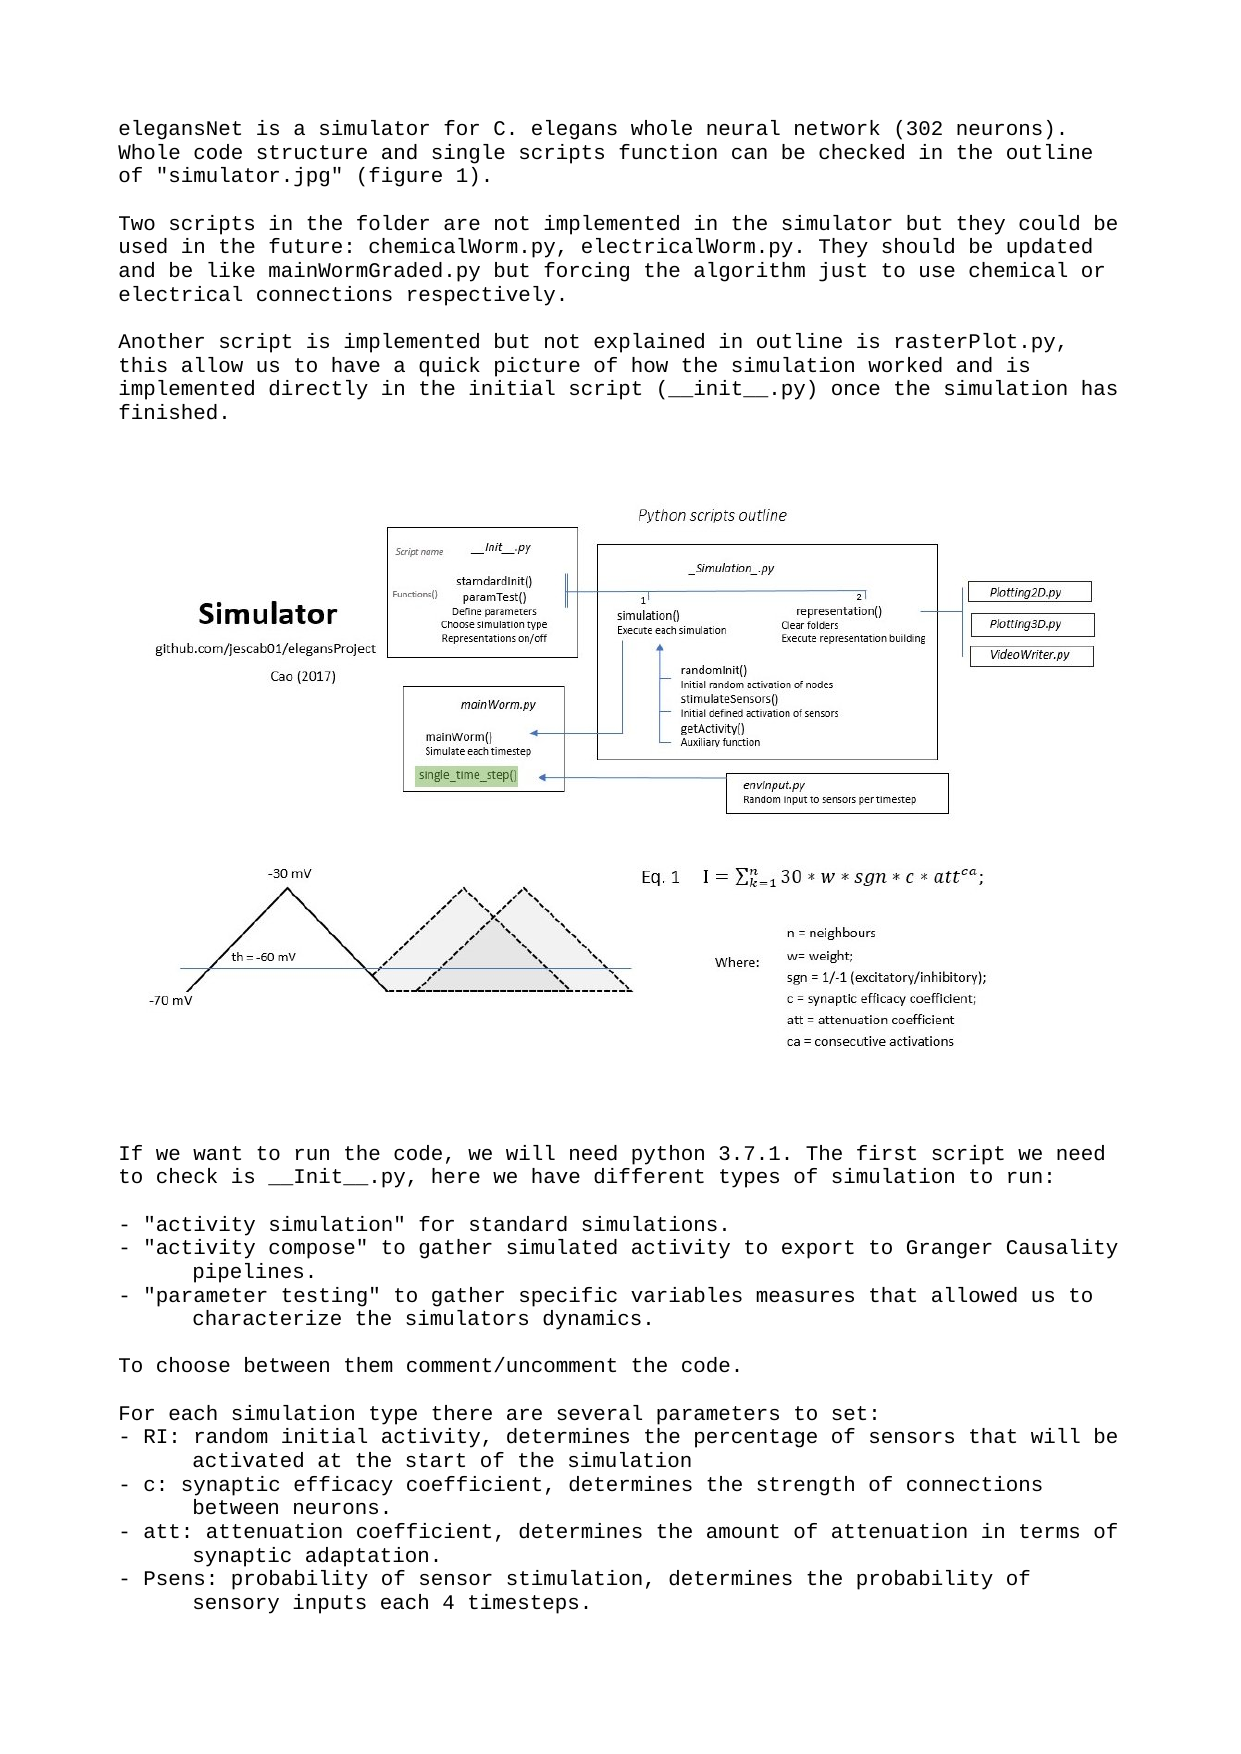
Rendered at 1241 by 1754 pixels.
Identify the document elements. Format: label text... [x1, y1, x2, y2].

text - "activity compose" to gather simulated activity to export to Granger Causality pipelines. [118, 1237, 1122, 1284]
text elegansNet is a simulator for C. elegans whole neural network (302 neurons). Whole code structure and single scripts function can be checked in the outline of "simulator.jpg" (figure 1). [118, 118, 1122, 189]
text To choose between them comment/uncomment the code. [118, 1356, 1122, 1379]
text - RI: random initial activity, determines the percentage of sensors that will be activated at the start of the simulation [118, 1426, 1122, 1474]
text For each simulation type there are several parameters to set: [118, 1403, 1122, 1426]
text - "activity simulation" for standard simulations. [118, 1214, 1122, 1237]
text - att: attenuation coefficient, determines the amount of attenuation in terms of synaptic adaptation. [118, 1521, 1122, 1568]
text If we want to run the code, we will need python 3.7.1. The first script we need to check is __Init__.py, here we have different types of simulation to run: [118, 1143, 1122, 1190]
text Another script is implemented but not explained in outline is rasterPlot.py, this allow us to have a quick picture of how the simulation worked and is implemented directly in the initial script (__init__.py) once the simulation has finished. [118, 331, 1122, 426]
text - "parameter testing" to gather specific variables measures that allowed us to characterize the simulators dynamics. [118, 1284, 1122, 1332]
text - Psens: probability of sensor stimulation, determines the probability of sensory inputs each 4 timesteps. [118, 1568, 1122, 1616]
text - c: synaptic efficacy coefficient, determines the strength of connections between neurons. [118, 1474, 1122, 1521]
text Two scripts in the folder are not implemented in the simulator but they could be used in the future: chemicalWorm.py, electricalWorm.py. They should be updated and be like mainWormGraded.py but forcing the algorithm just to use chemical or electrical connections respectively. [118, 213, 1122, 307]
picture [118, 472, 1123, 1072]
